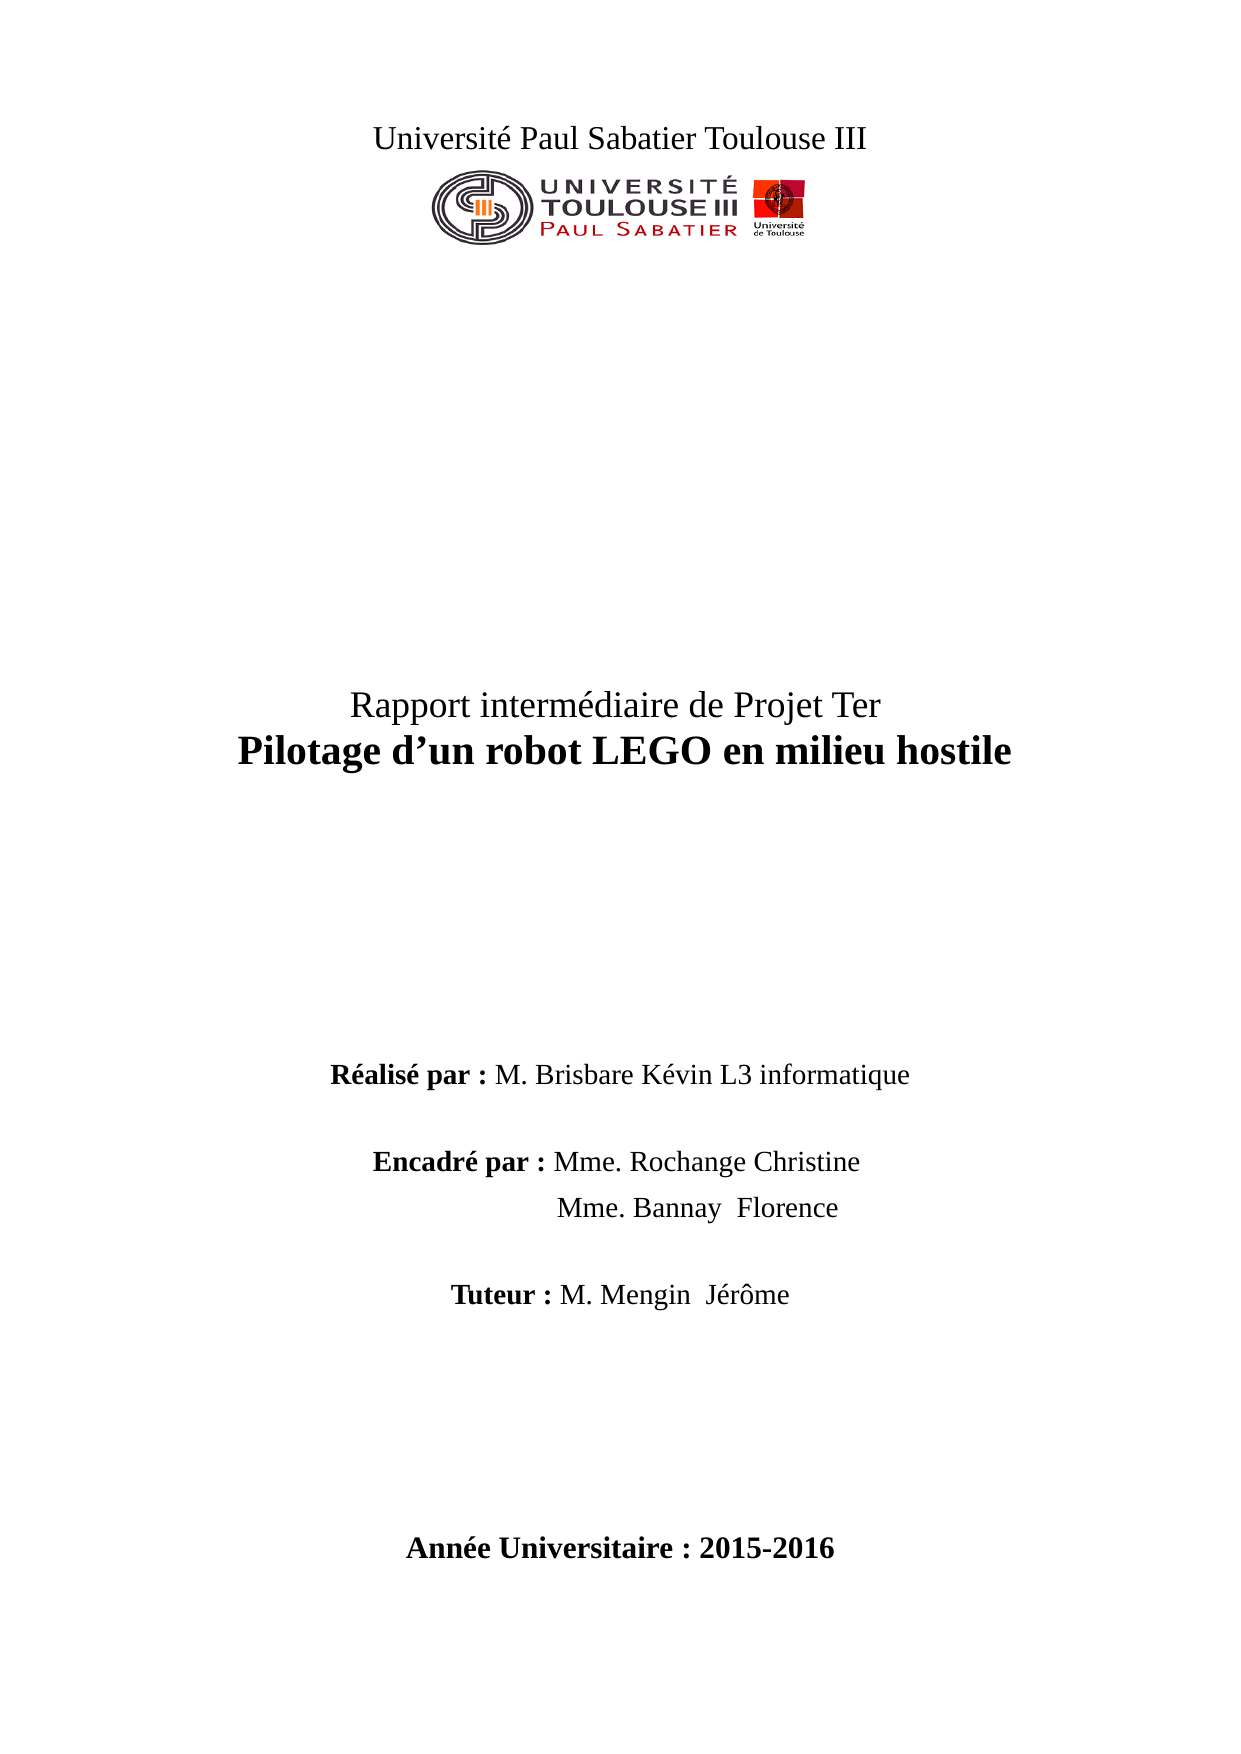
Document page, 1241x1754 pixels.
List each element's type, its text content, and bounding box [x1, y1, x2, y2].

text Année Universitaire : 2015-2016 [118, 1530, 1122, 1566]
picture [423, 167, 824, 251]
text Tuteur : M. Mengin Jérôme [118, 1277, 1122, 1311]
text Réalisé par : M. Brisbare Kévin L3 informatique [118, 1057, 1122, 1090]
text Pilotage d’un robot LEGO en milieu hostile [118, 725, 1122, 773]
text Mme. Bannay Florence [118, 1190, 1122, 1224]
text Université Paul Sabatier Toulouse III [118, 118, 1122, 156]
text Rapport intermédiaire de Projet Ter [118, 682, 1122, 725]
text Encadré par : Mme. Rochange Christine [118, 1144, 1122, 1178]
